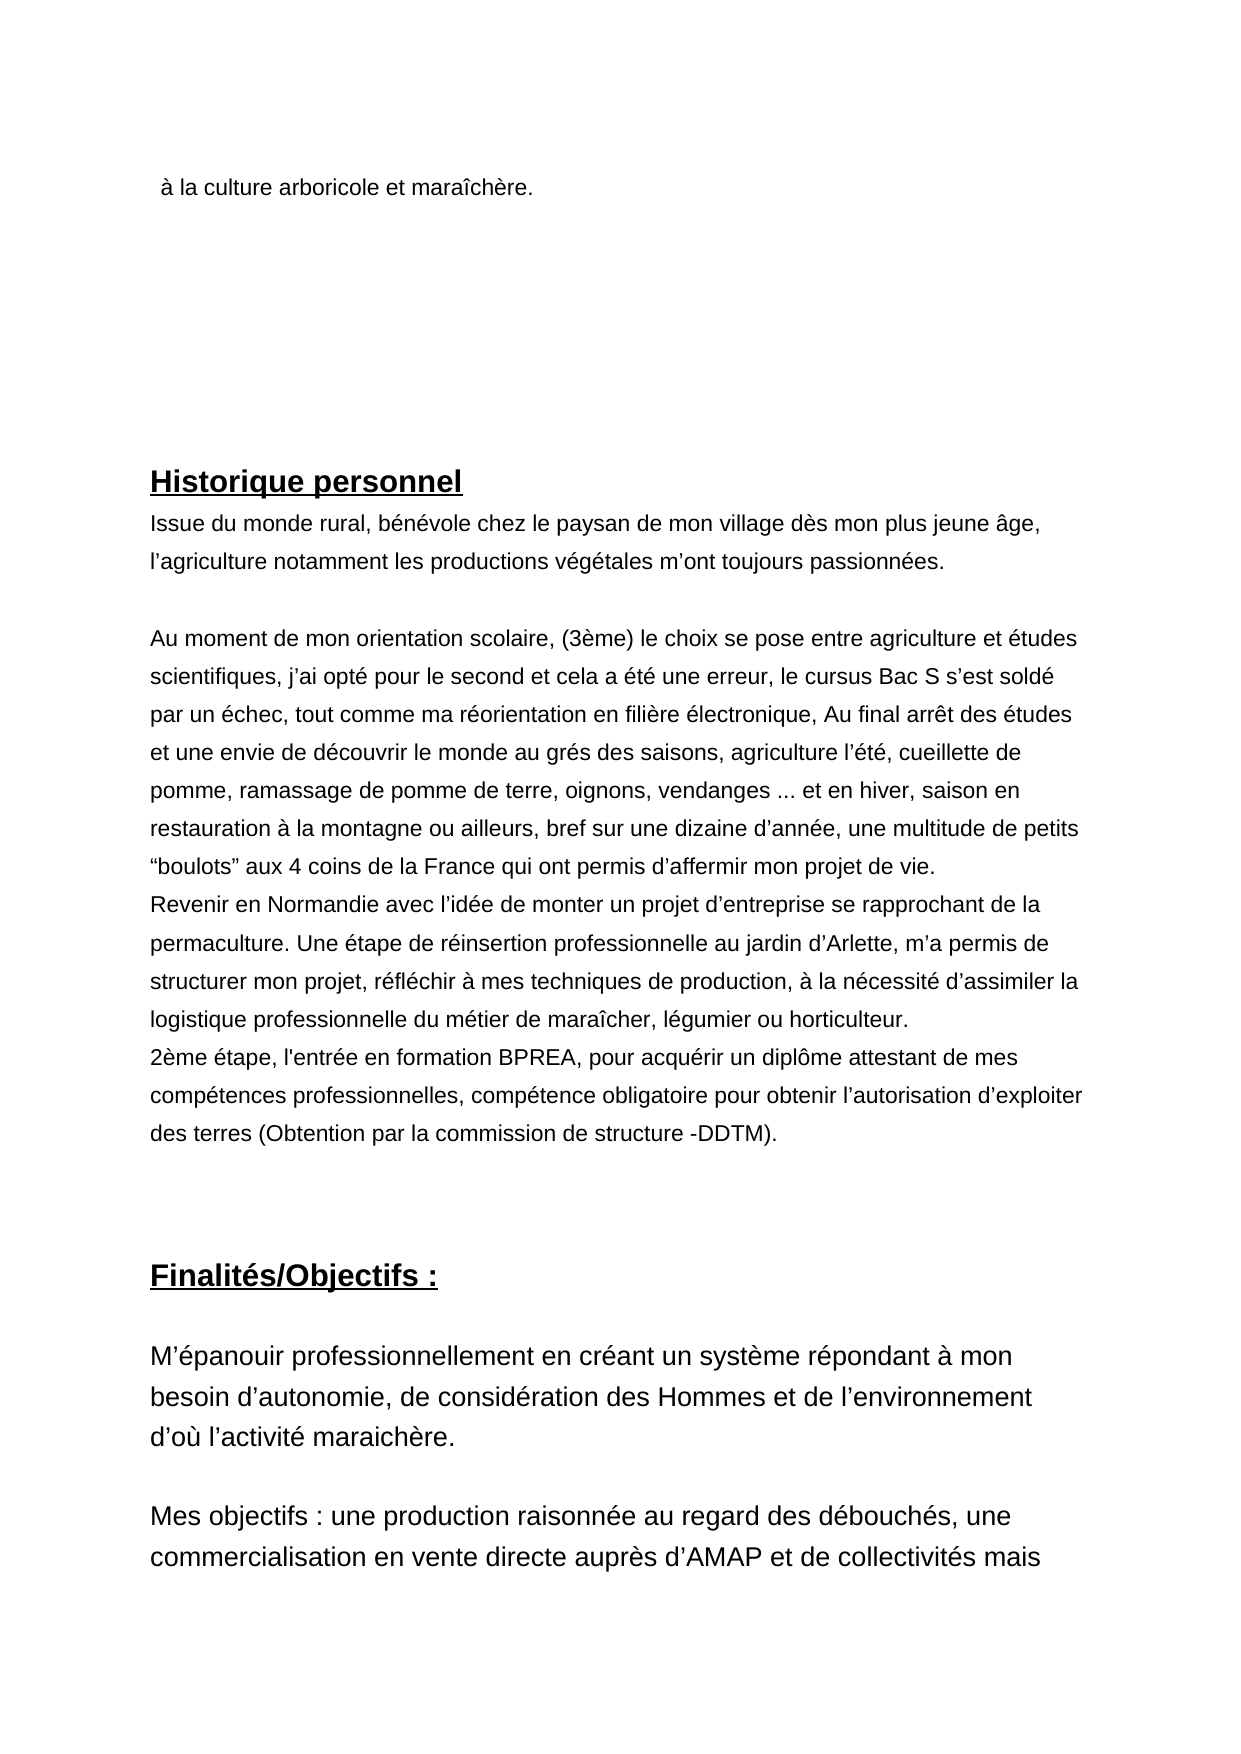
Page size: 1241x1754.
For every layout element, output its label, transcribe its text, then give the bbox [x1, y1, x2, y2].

text Historique personnel [319, 478, 1090, 496]
text l’agriculture notamment les productions végétales m’ont toujours passionnées. [813, 559, 1090, 572]
text M’épanouir professionnellement en créant un système répondant à mon [295, 1353, 719, 1369]
text “boulots” aux 4 coins de la France qui ont permis d’affermir mon projet de vie. [840, 864, 1090, 877]
text pomme, ramassage de pomme de terre, oignons, vendanges ... et en hiver, saison en [744, 788, 1090, 801]
text restauration à la montagne ou ailleurs, bref sur une dizaine d’année, une multitude de petits [150, 826, 393, 839]
text commercialisation en vente directe auprès d’AMAP et de collectivités mais [608, 1554, 1090, 1569]
text pomme, ramassage de pomme de terre, oignons, vendanges ... et en hiver, saison en [594, 788, 742, 801]
text Mes objectifs : une production raisonnée au regard des débouchés, une [242, 1513, 385, 1529]
text compétences professionnelles, compétence obligatoire pour obtenir l’autorisation d’exploiter [296, 1093, 516, 1106]
text Historique personnel [266, 478, 315, 494]
text et une envie de découvrir le monde au grés des saisons, agriculture l’été, cueillette de [150, 750, 555, 763]
text par un échec, tout comme ma réorientation en filière électronique, Au final arrêt des études [154, 712, 781, 725]
text Issue du monde rural, bénévole chez le paysan de mon village dès mon plus jeune âge, [150, 521, 558, 534]
table_header [620, 150, 1090, 299]
text besoin d’autonomie, de considération des Hommes et de l’environnement [150, 1394, 1090, 1409]
text logistique professionnelle du métier de maraîcher, légumier ou horticulteur. [257, 1017, 690, 1030]
text permaculture. Une étape de réinsertion professionnelle au jardin d’Arlette, m’a permis de [952, 941, 1090, 954]
text “boulots” aux 4 coins de la France qui ont permis d’affermir mon projet de vie. [580, 864, 806, 877]
text et une envie de découvrir le monde au grés des saisons, agriculture l’été, cueillette de [557, 750, 752, 763]
text des terres (Obtention par la commission de structure -DDTM). [150, 1131, 262, 1144]
text Historique personnel [150, 478, 262, 494]
text Revenir en Normandie avec l’idée de monter un projet d’entreprise se rapprochant de la [150, 902, 643, 916]
text l’agriculture notamment les productions végétales m’ont toujours passionnées. [590, 559, 755, 572]
text permaculture. Une étape de réinsertion professionnelle au jardin d’Arlette, m’a permis de [557, 941, 748, 954]
text Finalités/Objectifs : [334, 1272, 1090, 1290]
text scientifiques, j’ai opté pour le second et cela a été une erreur, le cursus Bac S s’est soldé [378, 674, 1090, 687]
text des terres (Obtention par la commission de structure -DDTM). [767, 1131, 1090, 1144]
text pomme, ramassage de pomme de terre, oignons, vendanges ... et en hiver, saison en [154, 788, 336, 801]
table_header à la culture arboricole et maraîchère. [150, 150, 620, 299]
text par un échec, tout comme ma réorientation en filière électronique, Au final arrêt des études [783, 712, 1090, 725]
text d’où l’activité maraichère. [150, 1434, 1090, 1450]
text des terres (Obtention par la commission de structure -DDTM). [261, 1131, 373, 1144]
text restauration à la montagne ou ailleurs, bref sur une dizaine d’année, une multitude de petits [395, 826, 1025, 839]
text l’agriculture notamment les productions végétales m’ont toujours passionnées. [434, 559, 588, 572]
text Issue du monde rural, bénévole chez le paysan de mon village dès mon plus jeune âge, [588, 521, 768, 534]
text commercialisation en vente directe auprès d’AMAP et de collectivités mais [150, 1554, 606, 1569]
text structurer mon projet, réfléchir à mes techniques de production, à la nécessité d’assimiler la [683, 979, 1090, 992]
text Mes objectifs : une production raisonnée au regard des débouchés, une [387, 1513, 716, 1529]
text structurer mon projet, réfléchir à mes techniques de production, à la nécessité d’assimiler la [340, 979, 600, 992]
text des terres (Obtention par la commission de structure -DDTM). [375, 1131, 767, 1144]
text structurer mon projet, réfléchir à mes techniques de production, à la nécessité d’assimiler la [150, 979, 306, 992]
text permaculture. Une étape de réinsertion professionnelle au jardin d’Arlette, m’a permis de [154, 941, 378, 954]
text Revenir en Normandie avec l’idée de monter un projet d’entreprise se rapprochant de la [899, 902, 1090, 916]
text Mes objectifs : une production raisonnée au regard des débouchés, une [717, 1513, 1090, 1529]
text permaculture. Une étape de réinsertion professionnelle au jardin d’Arlette, m’a permis de [380, 941, 555, 954]
text permaculture. Une étape de réinsertion professionnelle au jardin d’Arlette, m’a permis de [749, 941, 950, 954]
text pomme, ramassage de pomme de terre, oignons, vendanges ... et en hiver, saison en [394, 788, 592, 801]
text 2ème étape, l'entrée en formation BPREA, pour acquérir un diplôme attestant de mes [249, 1055, 590, 1068]
text M’épanouir professionnellement en créant un système répondant à mon [197, 1353, 293, 1369]
text Au moment de mon orientation scolaire, (3ème) le choix se pose entre agriculture et études [150, 636, 565, 649]
text Finalités/Objectifs : [150, 1272, 330, 1288]
text Mes objectifs : une production raisonnée au regard des débouchés, une [150, 1513, 240, 1529]
text logistique professionnelle du métier de maraîcher, légumier ou horticulteur. [692, 1017, 1090, 1030]
text Au moment de mon orientation scolaire, (3ème) le choix se pose entre agriculture et études [893, 636, 1090, 649]
text 2ème étape, l'entrée en formation BPREA, pour acquérir un diplôme attestant de mes [783, 1055, 1090, 1068]
text M’épanouir professionnellement en créant un système répondant à mon [836, 1353, 1090, 1369]
text compétences professionnelles, compétence obligatoire pour obtenir l’autorisation d’exploiter [718, 1093, 1022, 1106]
text et une envie de découvrir le monde au grés des saisons, agriculture l’été, cueillette de [754, 750, 1090, 763]
text l’agriculture notamment les productions végétales m’ont toujours passionnées. [184, 559, 432, 572]
text M’épanouir professionnellement en créant un système répondant à mon [719, 1353, 834, 1369]
text “boulots” aux 4 coins de la France qui ont permis d’affermir mon projet de vie. [150, 864, 510, 877]
